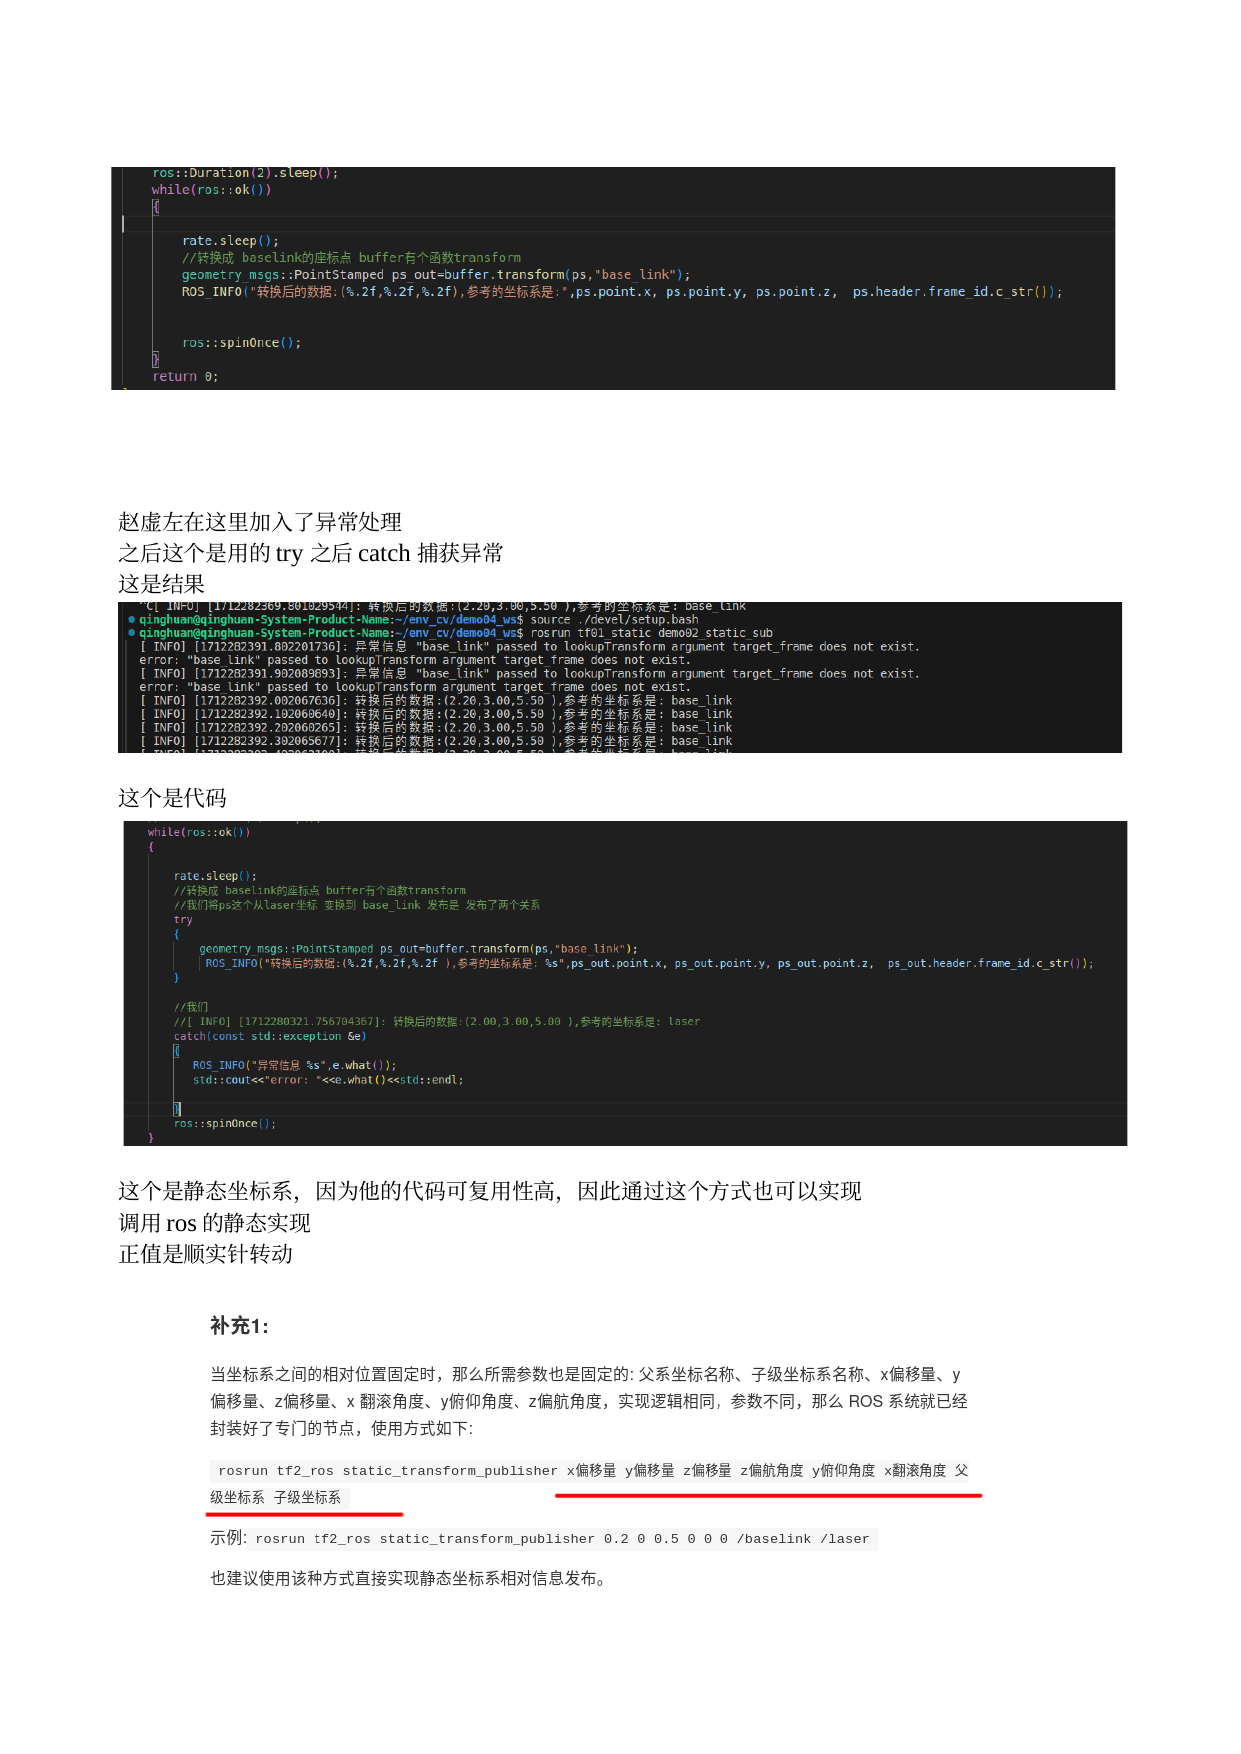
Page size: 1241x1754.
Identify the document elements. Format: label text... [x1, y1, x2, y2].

picture [111, 167, 1116, 390]
text 之后这个是用的try 之后catch 捕获异常 [118, 536, 1122, 568]
text 赵虚左在这里加入了异常处理 [118, 505, 1122, 536]
text 这个是静态坐标系，因为他的代码可复用性高，因此通过这个方式也可以实现 [118, 1174, 1122, 1206]
picture [123, 821, 1128, 1146]
picture [117, 1313, 1121, 1599]
text 这个是代码 [118, 781, 1122, 813]
text 调用ros的静态实现 [118, 1206, 1122, 1237]
text 这是结果 [118, 568, 1122, 599]
text 正值是顺实针转动 [118, 1237, 1122, 1269]
picture [118, 602, 1123, 753]
